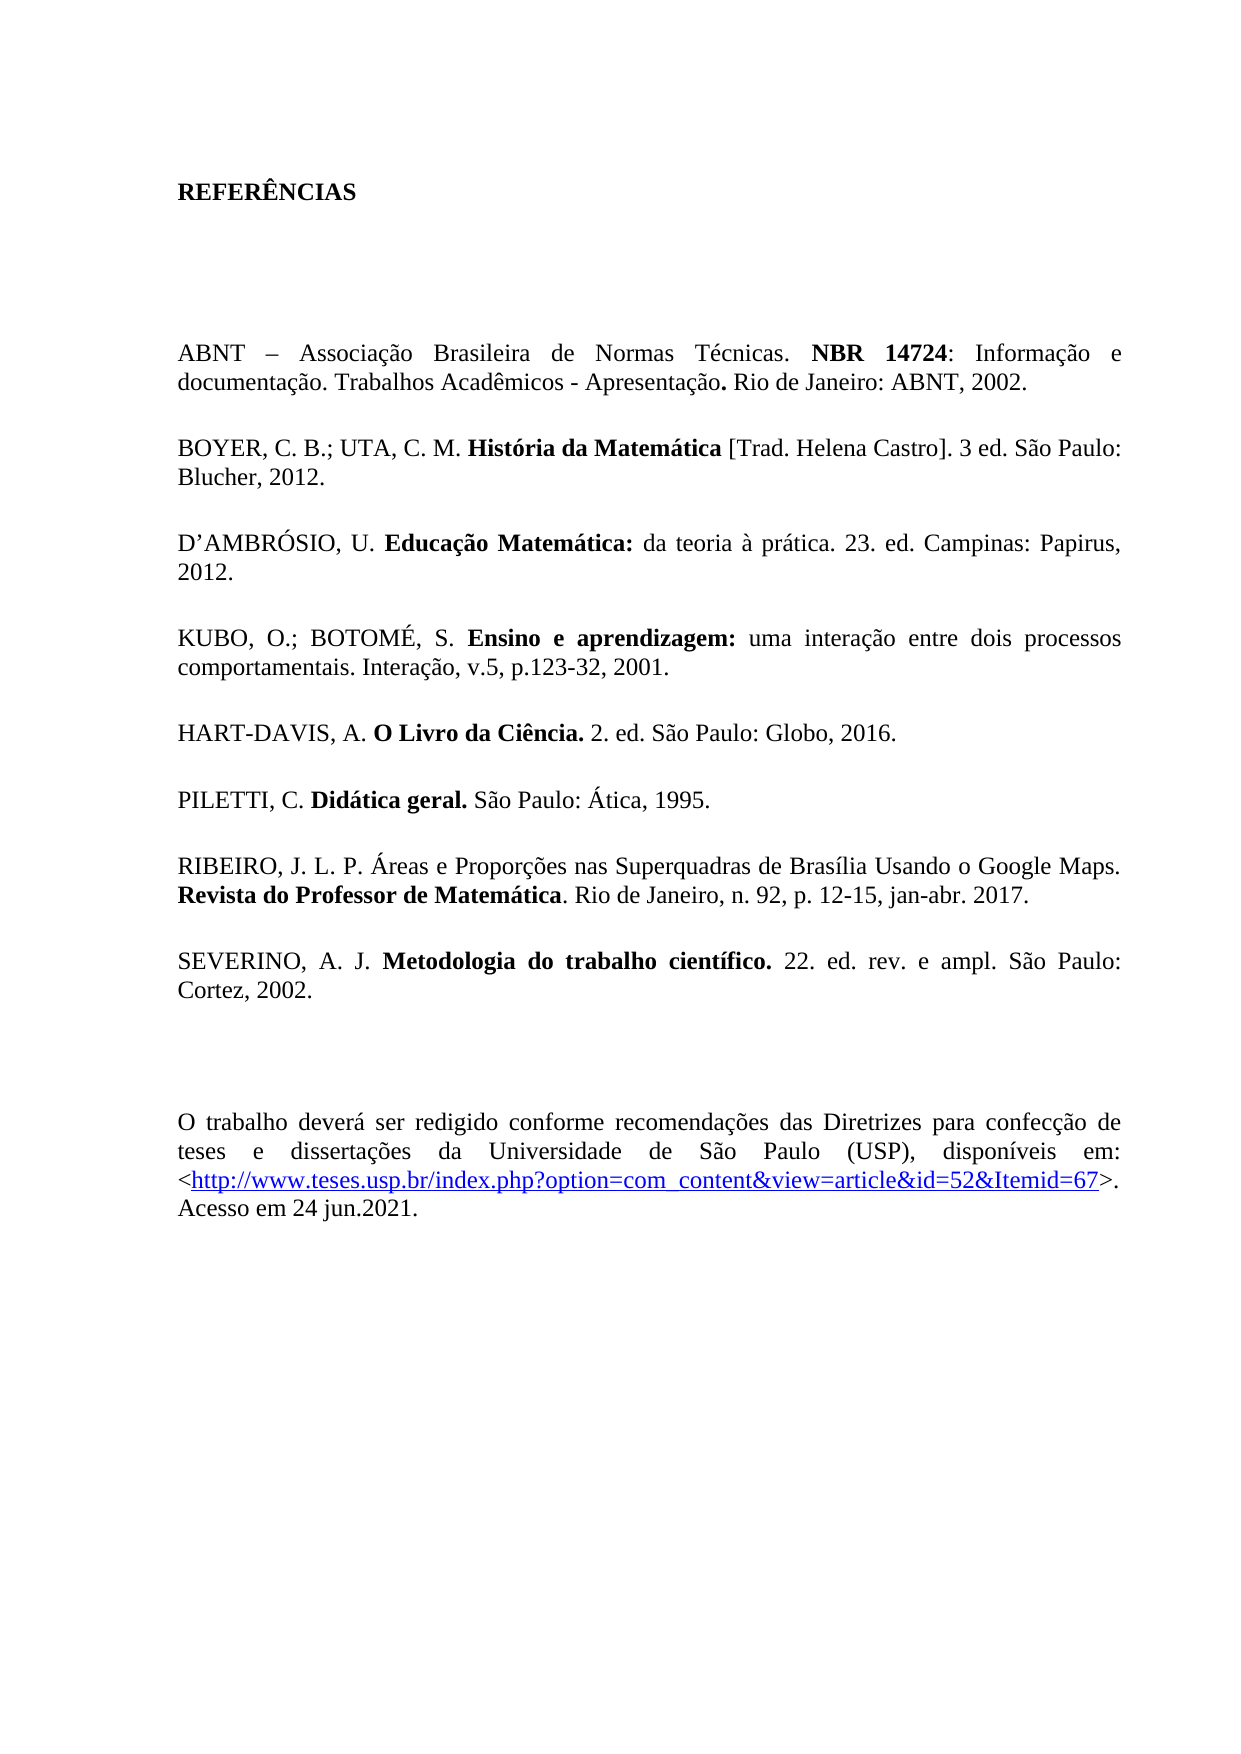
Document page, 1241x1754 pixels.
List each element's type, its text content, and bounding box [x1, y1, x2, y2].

text ABNT – Associação Brasileira de Normas Técnicas. NBR 14724: Informação e documentação. Trabalhos Acadêmicos - Apresentação. Rio de Janeiro: ABNT, 2002. [177, 338, 1122, 396]
text RIBEIRO, J. L. P. Áreas e Proporções nas Superquadras de Brasília Usando o Google Maps. Revista do Professor de Matemática. Rio de Janeiro, n. 92, p. 12-15, jan-abr. 2017. [177, 851, 1122, 908]
text HART-DAVIS, A. O Livro da Ciência. 2. ed. São Paulo: Globo, 2016. [177, 718, 1122, 747]
text KUBO, O.; BOTOMÉ, S. Ensino e aprendizagem: uma interação entre dois processos comportamentais. Interação, v.5, p.123-32, 2001. [177, 623, 1122, 681]
subtitle Referências [177, 177, 1122, 206]
text BOYER, C. B.; UTA, C. M. História da Matemática [Trad. Helena Castro]. 3 ed. São Paulo: Blucher, 2012. [177, 433, 1122, 491]
text O trabalho deverá ser redigido conforme recomendações das Diretrizes para confecção de teses e dissertações da Universidade de São Paulo (USP), disponíveis em: <http://www.teses.usp.br/index.php?option=com_content&view=article&id=52&Itemid=67>. Acesso em 24 jun.2021. [177, 1107, 1122, 1222]
text PILETTI, C. Didática geral. São Paulo: Ática, 1995. [177, 785, 1122, 813]
text D’AMBRÓSIO, U. Educação Matemática: da teoria à prática. 23. ed. Campinas: Papirus, 2012. [177, 528, 1122, 586]
text SEVERINO, A. J. Metodologia do trabalho científico. 22. ed. rev. e ampl. São Paulo: Cortez, 2002. [177, 946, 1122, 1003]
